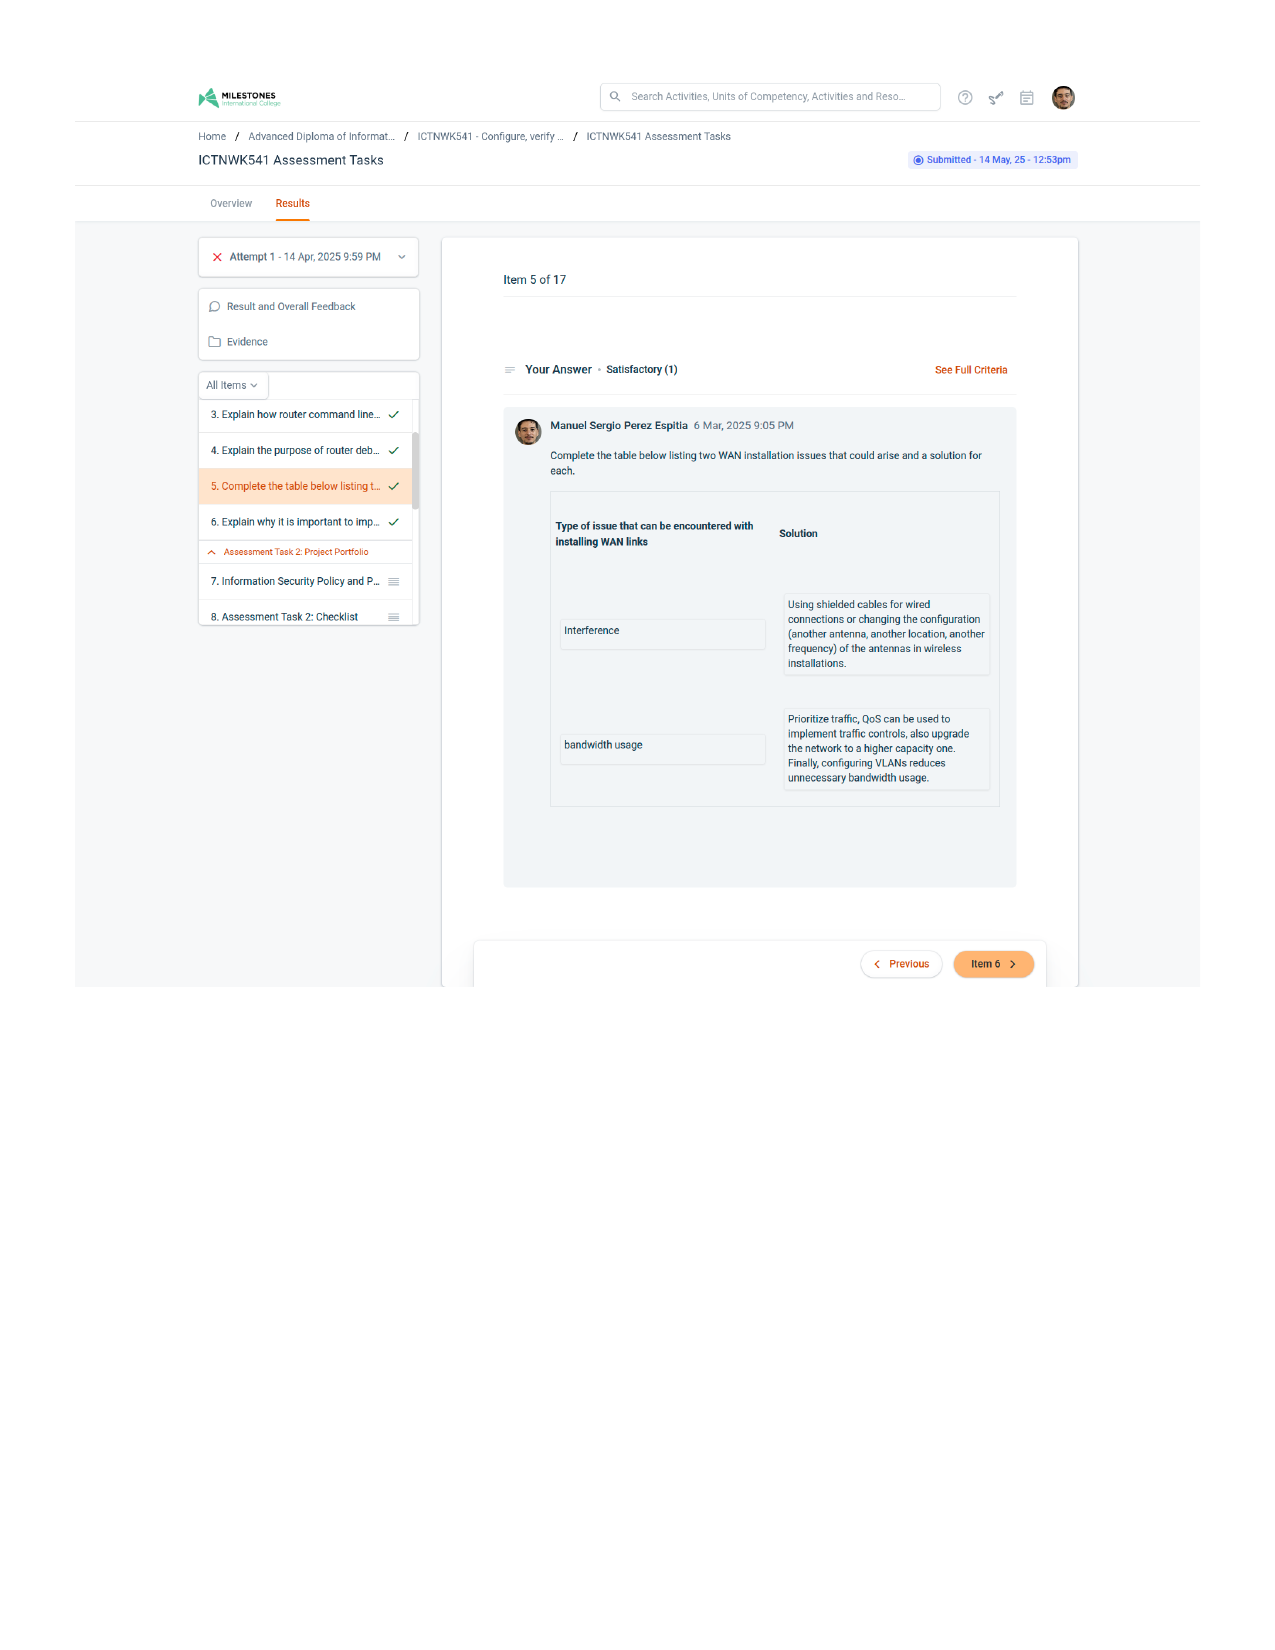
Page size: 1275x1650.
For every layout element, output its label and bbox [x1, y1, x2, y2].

picture [75, 75, 1200, 987]
